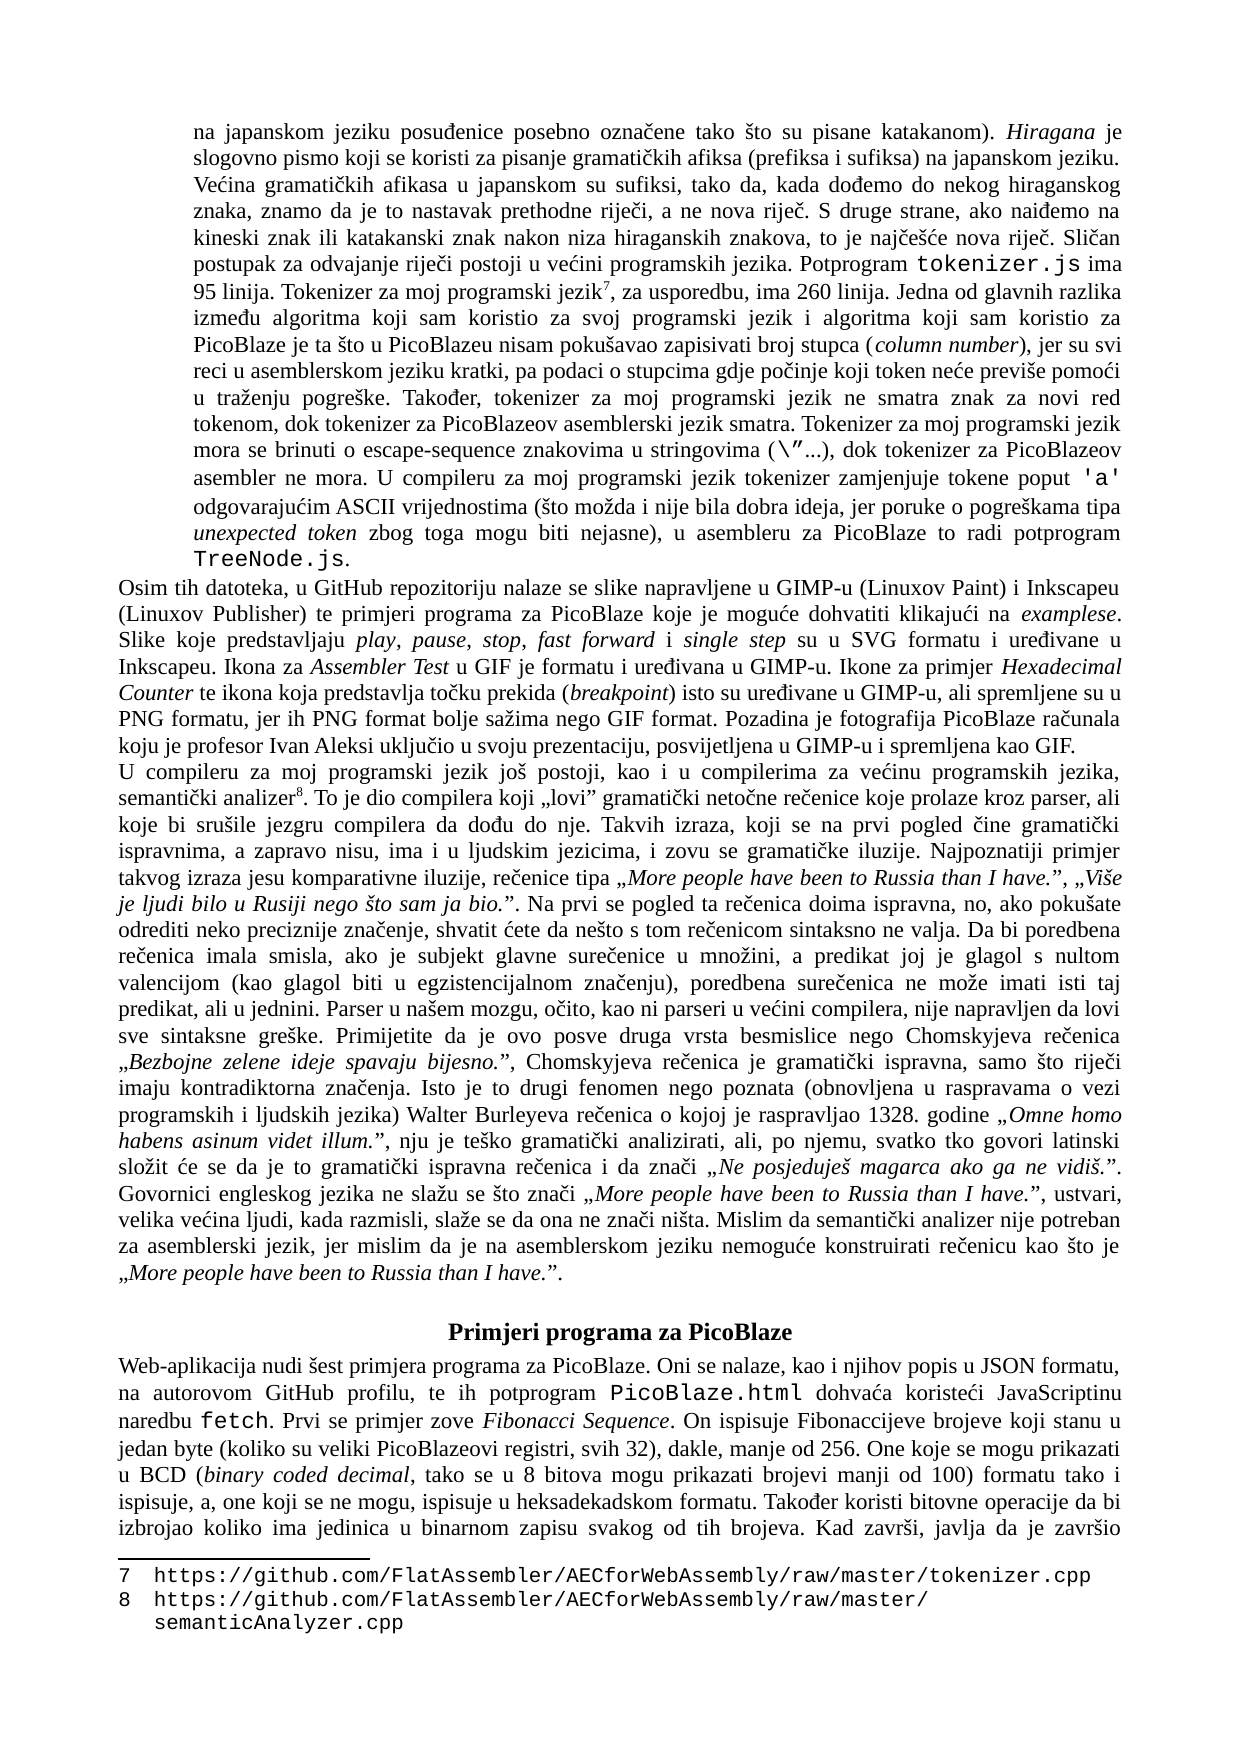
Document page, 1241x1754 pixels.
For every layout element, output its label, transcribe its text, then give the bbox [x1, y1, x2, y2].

text https://github.com/FlatAssembler/AECforWebAssembly/raw/master/semanticAnalyzer.cpp [118, 1588, 1122, 1636]
list https://github.com/FlatAssembler/AECforWebAssembly/raw/master/tokenizer.cpp [118, 1565, 1122, 1588]
text U compileru za moj programski jezik još postoji, kao i u compilerima za većinu programskih jezika, semantički analizer. To je dio compilera koji „lovi” gramatički netočne rečenice koje prolaze kroz parser, ali koje bi srušile jezgru compilera da dođu do nje. Takvih izraza, koji se na prvi pogled čine gramatički ispravnima, a zapravo nisu, ima i u ljudskim jezicima, i zovu se gramatičke iluzije. Najpoznatiji primjer takvog izraza jesu komparativne iluzije, rečenice tipa „More people have been to Russia than I have.”, „Više je ljudi bilo u Rusiji nego što sam ja bio.”. Na prvi se pogled ta rečenica doima ispravna, no, ako pokušate odrediti neko preciznije značenje, shvatit ćete da nešto s tom rečenicom sintaksno ne valja. Da bi poredbena rečenica imala smisla, ako je subjekt glavne surečenice u množini, a predikat joj je glagol s nultom valencijom (kao glagol biti u egzistencijalnom značenju), poredbena surečenica ne može imati isti taj predikat, ali u jednini. Parser u našem mozgu, očito, kao ni parseri u većini compilera, nije napravljen da lovi sve sintaksne greške. Primijetite da je ovo posve druga vrsta besmislice nego Chomskyjeva rečenica „Bezbojne zelene ideje spavaju bijesno.”, Chomskyjeva rečenica je gramatički ispravna, samo što riječi imaju kontradiktorna značenja. Isto je to drugi fenomen nego poznata (obnovljena u raspravama o vezi programskih i ljudskih jezika) Walter Burleyeva rečenica o kojoj je raspravljao 1328. godine „Omne homo habens asinum videt illum.”, nju je teško gramatički analizirati, ali, po njemu, svatko tko govori latinski složit će se da je to gramatički ispravna rečenica i da znači „Ne posjeduješ magarca ako ga ne vidiš.”. Govornici engleskog jezika ne slažu se što znači „More people have been to Russia than I have.”, ustvari, velika većina ljudi, kada razmisli, slaže se da ona ne znači ništa. Mislim da semantički analizer nije potreban za asemblerski jezik, jer mislim da je na asemblerskom jeziku nemoguće konstruirati rečenicu kao što je „More people have been to Russia than I have.”. [118, 758, 1122, 1285]
list na japanskom jeziku posuđenice posebno označene tako što su pisane katakanom). Hiragana je slogovno pismo koji se koristi za pisanje gramatičkih afiksa (prefiksa i sufiksa) na japanskom jeziku. Većina gramatičkih afikasa u japanskom su sufiksi, tako da, kada dođemo do nekog hiraganskog znaka, znamo da je to nastavak prethodne riječi, a ne nova riječ. S druge strane, ako naiđemo na kineski znak ili katakanski znak nakon niza hiraganskih znakova, to je najčešće nova riječ. Sličan postupak za odvajanje riječi postoji u većini programskih jezika. Potprogram tokenizer.js ima 95 linija. Tokenizer za moj programski jezik, za usporedbu, ima 260 linija. Jedna od glavnih razlika između algoritma koji sam koristio za svoj programski jezik i algoritma koji sam koristio za PicoBlaze je ta što u PicoBlazeu nisam pokušavao zapisivati broj stupca (column number), jer su svi reci u asemblerskom jeziku kratki, pa podaci o stupcima gdje počinje koji token neće previše pomoći u traženju pogreške. Također, tokenizer za moj programski jezik ne smatra znak za novi red tokenom, dok tokenizer za PicoBlazeov asemblerski jezik smatra. Tokenizer za moj programski jezik mora se brinuti o escape-sequence znakovima u stringovima (\”...), dok tokenizer za PicoBlazeov asembler ne mora. U compileru za moj programski jezik tokenizer zamjenjuje tokene poput 'a' odgovarajućim ASCII vrijednostima (što možda i nije bila dobra ideja, jer poruke o pogreškama tipa unexpected token zbog toga mogu biti nejasne), u asembleru za PicoBlaze to radi potprogram TreeNode.js. [156, 118, 1122, 574]
text Web-aplikacija nudi šest primjera programa za PicoBlaze. Oni se nalaze, kao i njihov popis u JSON formatu, na autorovom GitHub profilu, te ih potprogram PicoBlaze.html dohvaća koristeći JavaScriptinu naredbu fetch. Prvi se primjer zove Fibonacci Sequence. On ispisuje Fibonaccijeve brojeve koji stanu u jedan byte (koliko su veliki PicoBlazeovi registri, svih 32), dakle, manje od 256. One koje se mogu prikazati u BCD (binary coded decimal, tako se u 8 bitova mogu prikazati brojevi manji od 100) formatu tako i ispisuje, a, one koji se ne mogu, ispisuje u heksadekadskom formatu. Također koristi bitovne operacije da bi izbrojao koliko ima jedinica u binarnom zapisu svakog od tih brojeva. Kad završi, javlja da je završio [118, 1352, 1122, 1540]
text Primjeri programa za PicoBlaze [118, 1317, 1122, 1346]
text Osim tih datoteka, u GitHub repozitoriju nalaze se slike napravljene u GIMP-u (Linuxov Paint) i Inkscapeu (Linuxov Publisher) te primjeri programa za PicoBlaze koje je moguće dohvatiti klikajući na examplese. Slike koje predstavljaju play, pause, stop, fast forward i single step su u SVG formatu i uređivane u Inkscapeu. Ikona za Assembler Test u GIF je formatu i uređivana u GIMP-u. Ikone za primjer Hexadecimal Counter te ikona koja predstavlja točku prekida (breakpoint) isto su uređivane u GIMP-u, ali spremljene su u PNG formatu, jer ih PNG format bolje sažima nego GIF format. Pozadina je fotografija PicoBlaze računala koju je profesor Ivan Aleksi uključio u svoju prezentaciju, posvijetljena u GIMP-u i spremljena kao GIF. [118, 574, 1122, 758]
